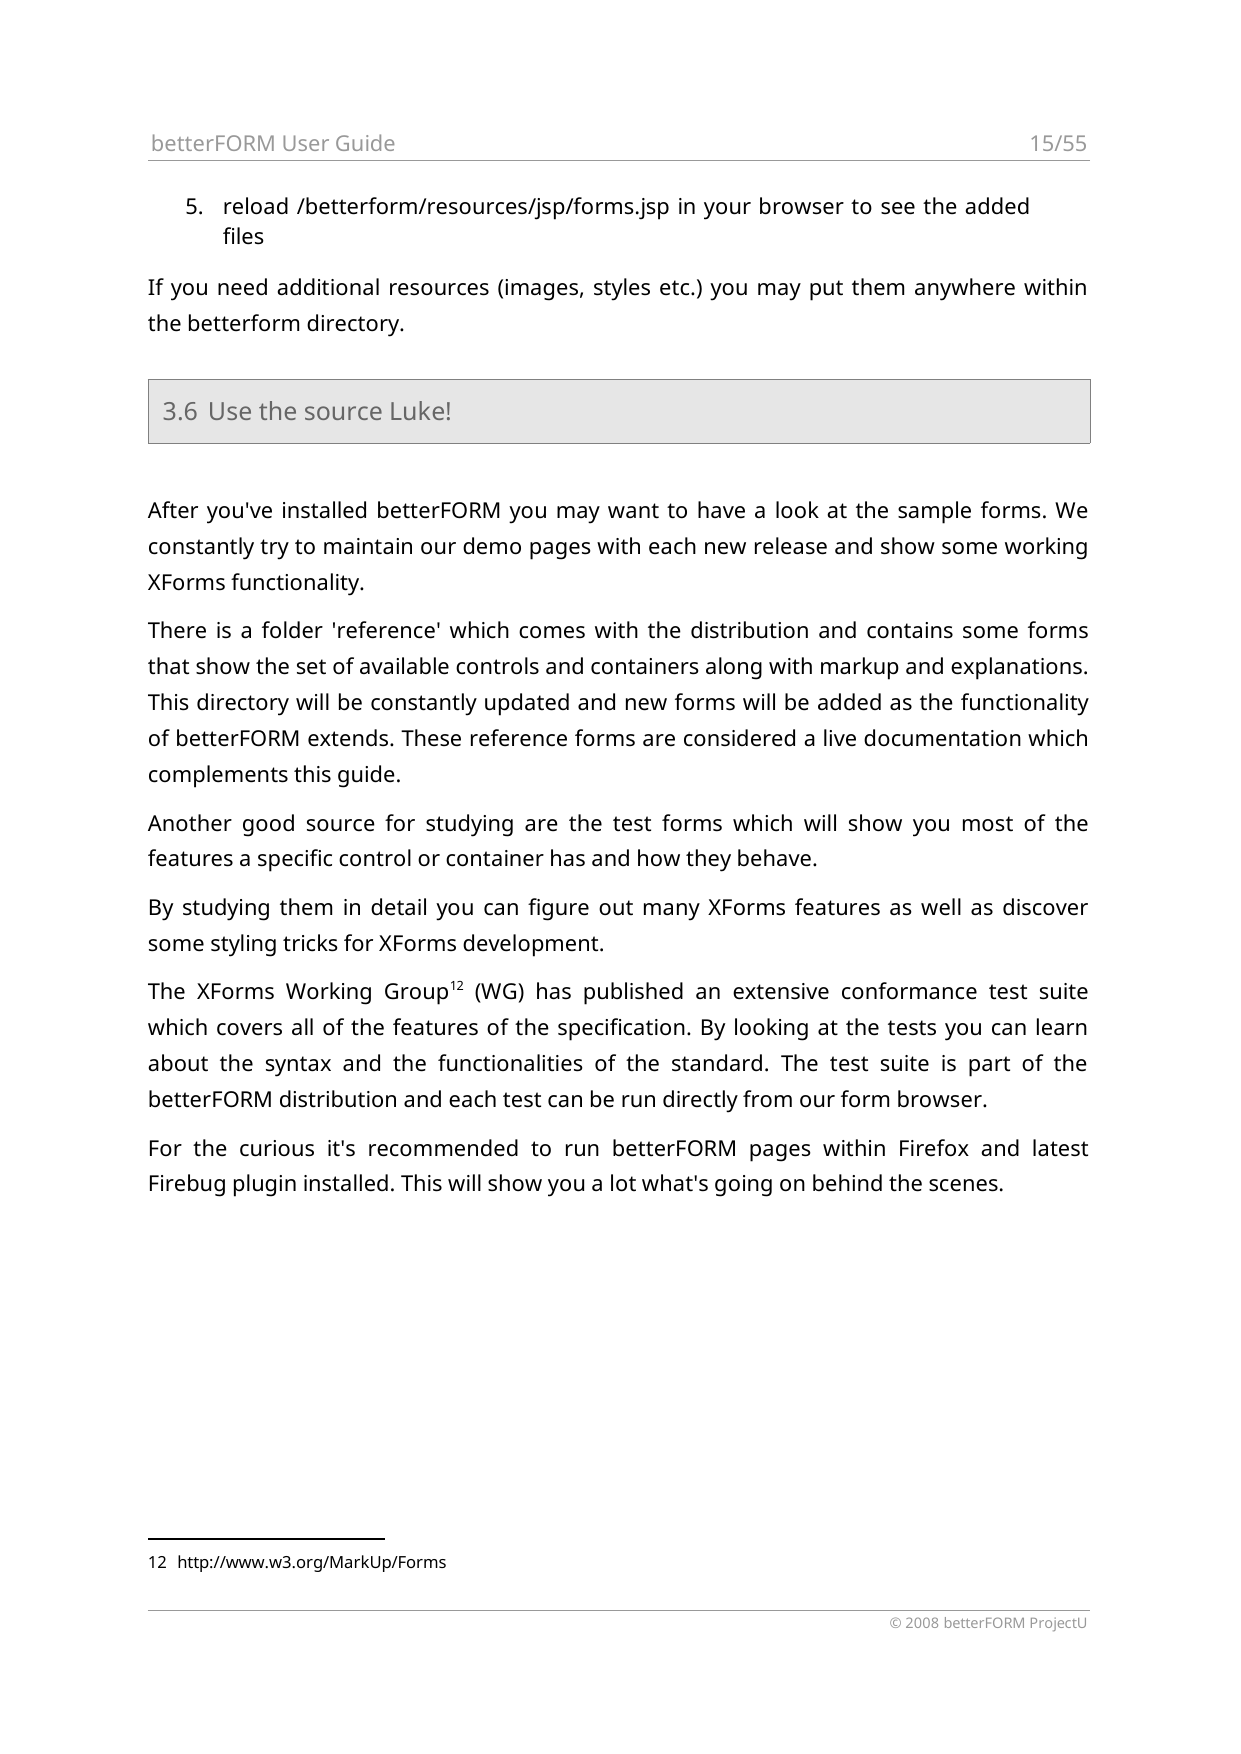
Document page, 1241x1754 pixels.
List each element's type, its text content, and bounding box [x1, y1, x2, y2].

text By studying them in detail you can figure out many XForms features as well as discover some styling tricks for XForms development. [148, 892, 1090, 958]
text The XForms Working Group (WG) has published an extensive conformance test suite which covers all of the features of the specification. By looking at the tests you can learn about the syntax and the functionalities of the standard. The test suite is part of the betterFORM distribution and each test can be run directly from our form browser. [148, 976, 1090, 1114]
text If you need additional resources (images, styles etc.) you may put them anywhere within the betterform directory. [148, 272, 1090, 338]
text For the curious it's recommended to run betterFORM pages within Firefox and latest Firebug plugin installed. This will show you a lot what's going on behind the scenes. [148, 1132, 1090, 1198]
list reload /betterform/resources/jsp/forms.jsp in your browser to see the added files [185, 191, 1032, 251]
text http://www.w3.org/MarkUp/Forms [148, 1551, 1093, 1574]
subtitle Use the source Luke! [149, 380, 1090, 443]
text Another good source for studying are the test forms which will show you most of the features a specific control or container has and how they behave. [148, 807, 1090, 873]
text After you've installed betterFORM you may want to have a look at the sample forms. We constantly try to maintain our demo pages with each new release and show some working XForms functionality. [148, 495, 1090, 597]
text There is a folder 'reference' which comes with the distribution and contains some forms that show the set of available controls and containers along with markup and explanations. This directory will be constantly updated and new forms will be added as the functionality of betterFORM extends. These reference forms are considered a live documentation which complements this guide. [148, 615, 1090, 789]
